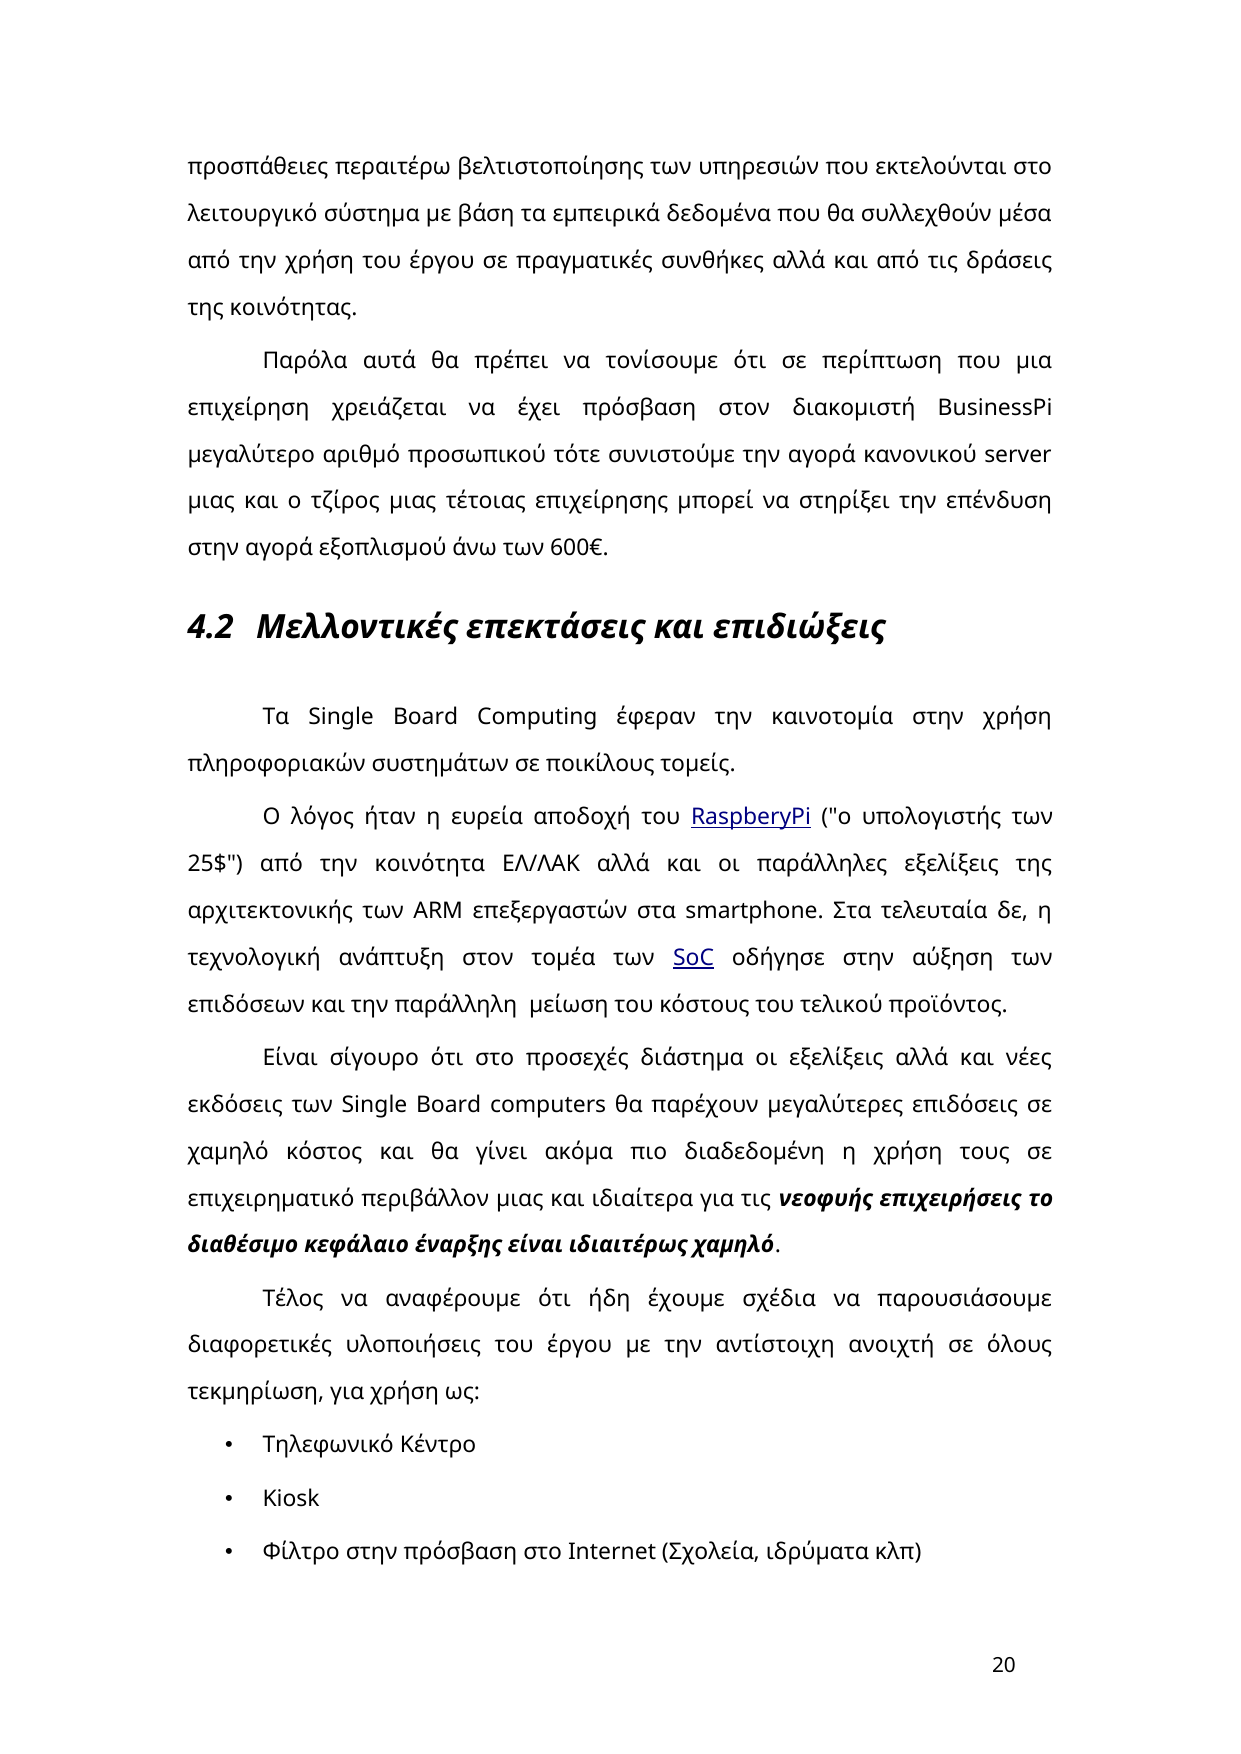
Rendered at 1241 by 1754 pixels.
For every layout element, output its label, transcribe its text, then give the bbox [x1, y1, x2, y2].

text Ο λόγος ήταν η ευρεία αποδοχή του RaspberyPi ("ο υπολογιστής των 25$") από την κοινότητα ΕΛ/ΛΑΚ αλλά και οι παράλληλες εξελίξεις της αρχιτεκτονικής των ARM επεξεργαστών στα smartphone. Στα τελευταία δε, η τεχνολογική ανάπτυξη στον τομέα των SoC οδήγησε στην αύξηση των επιδόσεων και την παράλληλη μείωση του κόστους του τελικού προϊόντος. [187, 800, 1053, 1019]
list Φίλτρο στην πρόσβαση στο Internet (Σχολεία, ιδρύματα κλπ) [225, 1534, 1053, 1566]
text Είναι σίγουρο ότι στο προσεχές διάστημα οι εξελίξεις αλλά και νέες εκδόσεις των Single Board computers θα παρέχουν μεγαλύτερες επιδόσεις σε χαμηλό κόστος και θα γίνει ακόμα πιο διαδεδομένη η χρήση τους σε επιχειρηματικό περιβάλλον μιας και ιδιαίτερα για τις νεοφυής επιχειρήσεις το διαθέσιμο κεφάλαιο έναρξης είναι ιδιαιτέρως χαμηλό. [187, 1041, 1053, 1259]
text Τα Single Board Computing έφεραν την καινοτομία στην χρήση πληροφοριακών συστημάτων σε ποικίλους τομείς. [187, 700, 1053, 778]
text Τέλος να αναφέρουμε ότι ήδη έχουμε σχέδια να παρουσιάσουμε διαφορετικές υλοποιήσεις του έργου με την αντίστοιχη ανοιχτή σε όλους τεκμηρίωση, για χρήση ως: [187, 1281, 1053, 1406]
list Kiosk [225, 1481, 1053, 1513]
list Τηλεφωνικό Κέντρο [225, 1428, 1053, 1459]
text προσπάθειες περαιτέρω βελτιστοποίησης των υπηρεσιών που εκτελούνται στο λειτουργικό σύστημα με βάση τα εμπειρικά δεδομένα που θα συλλεχθούν μέσα από την χρήση του έργου σε πραγματικές συνθήκες αλλά και από τις δράσεις της κοινότητας. [187, 150, 1053, 322]
subtitle Μελλοντικές επεκτάσεις και επιδιώξεις [187, 603, 1058, 648]
text Παρόλα αυτά θα πρέπει να τονίσουμε ότι σε περίπτωση που μια επιχείρηση χρειάζεται να έχει πρόσβαση στον διακομιστή BusinessPi μεγαλύτερο αριθμό προσωπικού τότε συνιστούμε την αγορά κανονικού server μιας και ο τζίρος μιας τέτοιας επιχείρησης μπορεί να στηρίξει την επένδυση στην αγορά εξοπλισμού άνω των 600€. [187, 344, 1053, 562]
